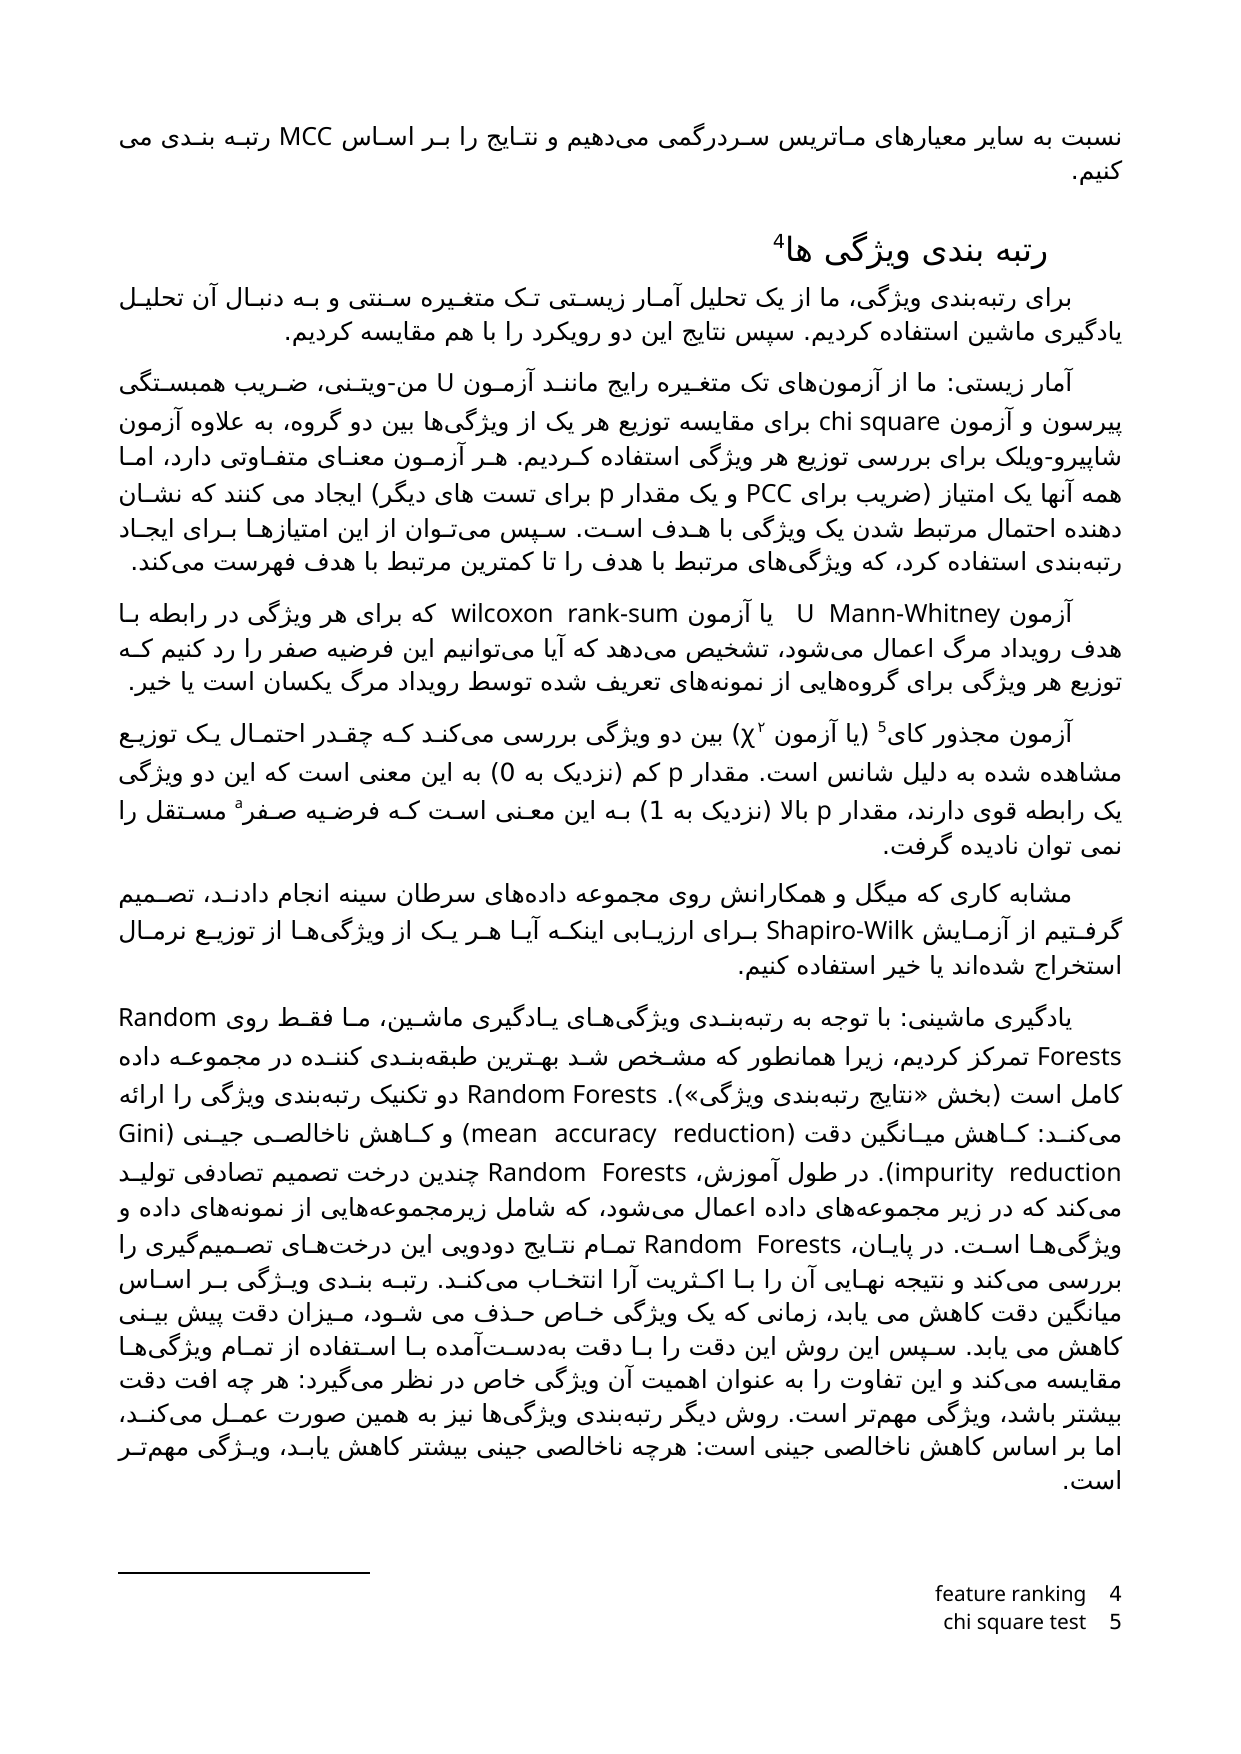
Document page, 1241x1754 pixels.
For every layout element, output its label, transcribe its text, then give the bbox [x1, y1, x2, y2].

text یادگیری ماشینی: با توجه به رتبه‌بندی ویژگی‌های یادگیری ماشین، ما فقط روی Random Forests تمرکز کردیم، زیرا همانطور که مشخص شد بهترین طبقه‌بندی کننده در مجموعه داده کامل است (بخش «نتایج رتبه‌بندی ویژگی»). Random Forests دو تکنیک رتبه‌بندی ویژگی را ارائه می‌کند: کاهش میانگین دقت (mean accuracy reduction) و کاهش ناخالصی جینی (Gini impurity reduction). در طول آموزش، Random Forests چندین درخت تصمیم تصادفی تولید می‌کند که در زیر مجموعه‌های داده اعمال می‌شود، که شامل زیرمجموعه‌هایی از نمونه‌های داده و ویژگی‌ها است. در پایان، Random Forests تمام نتایج دودویی این درخت‌های تصمیم‌گیری را بررسی می‌کند و نتیجه نهایی آن را با اکثریت آرا انتخاب می‌کند. رتبه بندی ویژگی بر اساس میانگین دقت کاهش می یابد، زمانی که یک ویژگی خاص حذف می شود، میزان دقت پیش بینی کاهش می یابد. سپس این روش این دقت را با دقت به‌دست‌آمده با استفاده از تمام ویژگی‌ها مقایسه می‌کند و این تفاوت را به عنوان اهمیت آن ویژگی خاص در نظر می‌گیرد: هر چه افت دقت بیشتر باشد، ویژگی مهم‌تر است. روش دیگر رتبه‌بندی ویژگی‌ها نیز به همین صورت عمل می‌کند، اما بر اساس کاهش ناخالصی جینی است: هرچه ناخالصی جینی بیشتر کاهش یابد، ویژگی مهم‌تر است. [118, 999, 1122, 1495]
text feature ranking [118, 1579, 1122, 1607]
text برای رتبه‌بندی ویژگی، ما از یک تحلیل آمار زیستی تک متغیره سنتی و به دنبال آن تحلیل یادگیری ماشین استفاده کردیم. سپس نتایج این دو رویکرد را با هم مقایسه کردیم. [118, 283, 1122, 346]
text آزمون U Mann-Whitney یا آزمون wilcoxon rank-sum که برای هر ویژگی در رابطه با هدف رویداد مرگ اعمال می‌شود، تشخیص می‌دهد که آیا می‌توانیم این فرضیه صفر را رد کنیم که توزیع هر ویژگی برای گروه‌هایی از نمونه‌های تعریف شده توسط رویداد مرگ یکسان است یا خیر. [118, 596, 1122, 697]
subtitle رتبه بندی ویژگی ها [118, 226, 1122, 271]
text آزمون مجذور کای (یا آزمون χ۲) بین دو ویژگی بررسی می‌کند که چقدر احتمال یک توزیع مشاهده شده به دلیل شانس است. مقدار p کم (نزدیک به 0) به این معنی است که این دو ویژگی یک رابطه قوی دارند، مقدار p بالا (نزدیک به 1) به این معنی است که فرضیه صفر مستقل را نمی توان نادیده گرفت. [118, 716, 1122, 860]
text chi square test [118, 1607, 1122, 1636]
text مشابه کاری که میگل و همکارانش روی مجموعه داده‌های سرطان سینه انجام دادند، تصمیم گرفتیم از آزمایش Shapiro-Wilk برای ارزیابی اینکه آیا هر یک از ویژگی‌ها از توزیع نرمال استخراج شده‌اند یا خیر استفاده کنیم. [118, 879, 1122, 980]
text آمار زیستی: ما از آزمون‌های تک متغیره رایج مانند آزمون U من-ویتنی، ضریب همبستگی پیرسون و آزمون chi square برای مقایسه توزیع هر یک از ویژگی‌ها بین دو گروه، به علاوه آزمون شاپیرو-ویلک برای بررسی توزیع هر ویژگی استفاده کردیم. هر آزمون معنای متفاوتی دارد، اما همه آنها یک امتیاز (ضریب برای PCC و یک مقدار p برای تست های دیگر) ایجاد می کنند که نشان دهنده احتمال مرتبط شدن یک ویژگی با هدف است. سپس می‌توان از این امتیازها برای ایجاد رتبه‌بندی استفاده کرد، که ویژگی‌های مرتبط با هدف را تا کمترین مرتبط با هدف فهرست می‌کند. [118, 365, 1122, 577]
text ما نتایج پیش‌بینی را از طریق نرخ‌های ماتریس سردرگمی رایج مانند ضریب همبستگی متیوز (MCC)، ناحیه مشخصه عملکرد گیرنده (ROC) زیر منحنی، و منطقه فراخوان دقیق (PR) زیر منحنی (فایل اضافی 1) اندازه‌گیری کردیم. MCC عدم تعادل مجموعه داده را در نظر می گیرد و امتیاز بالایی را تنها در صورتی ایجاد می کند که پیش بینی کننده هم در اکثر نمونه های داده منفی و هم در اکثر نمونه های داده مثبت عملکرد خوبی داشته باشد. بنابراین، ما به MCC اهمیت بیشتری نسبت به سایر معیارهای ماتریس سردرگمی می‌دهیم و نتایج را بر اساس MCC رتبه بندی می کنیم. [118, 118, 1122, 186]
